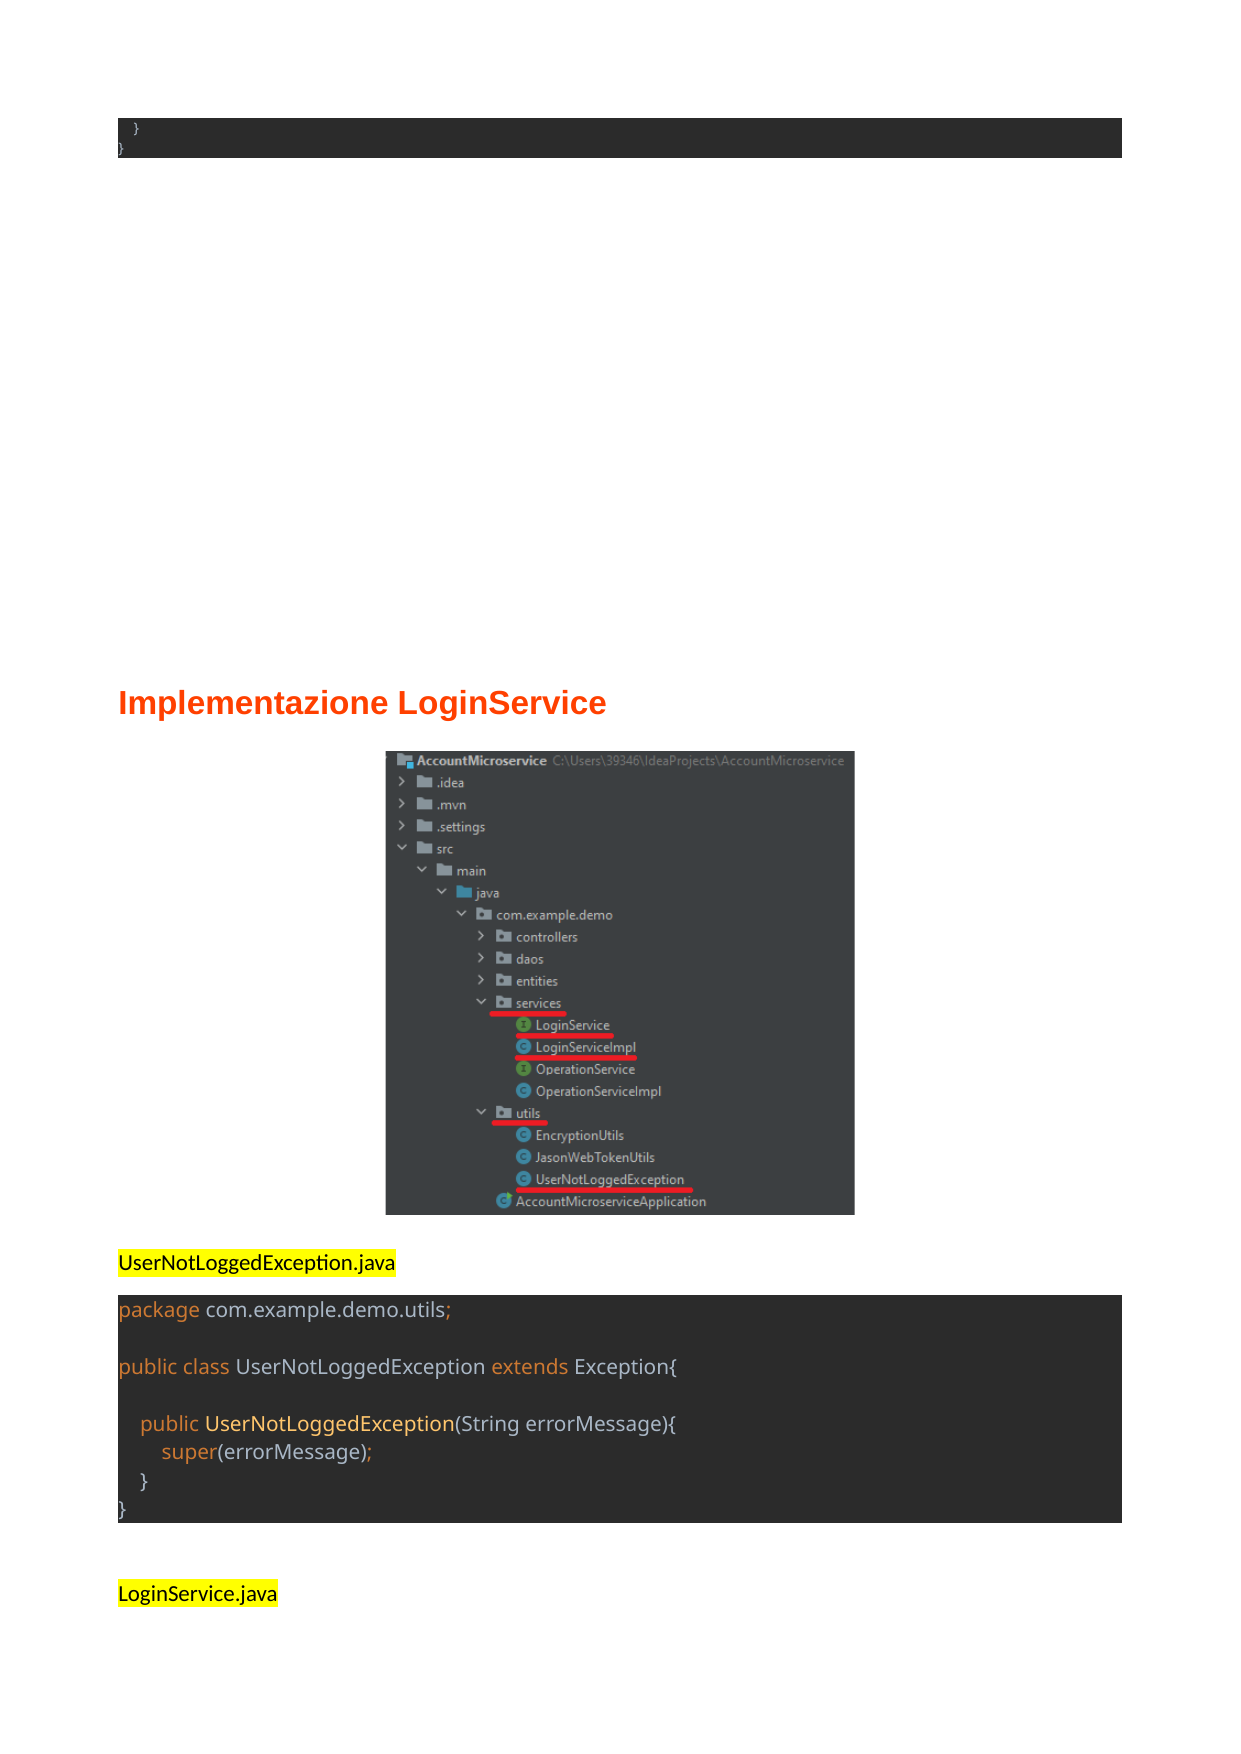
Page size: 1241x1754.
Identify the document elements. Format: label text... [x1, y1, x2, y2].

subtitle Implementazione LoginService [118, 683, 1122, 722]
text } } [118, 118, 1122, 158]
text package com.example.demo.utils; public class UserNotLoggedException extends Exception{ public UserNotLoggedException(String errorMessage){ super(errorMessage); } } [118, 1295, 1122, 1523]
picture [385, 751, 855, 1215]
text UserNotLoggedException.java [118, 1248, 1122, 1277]
text LoginService.java [118, 1579, 1122, 1607]
